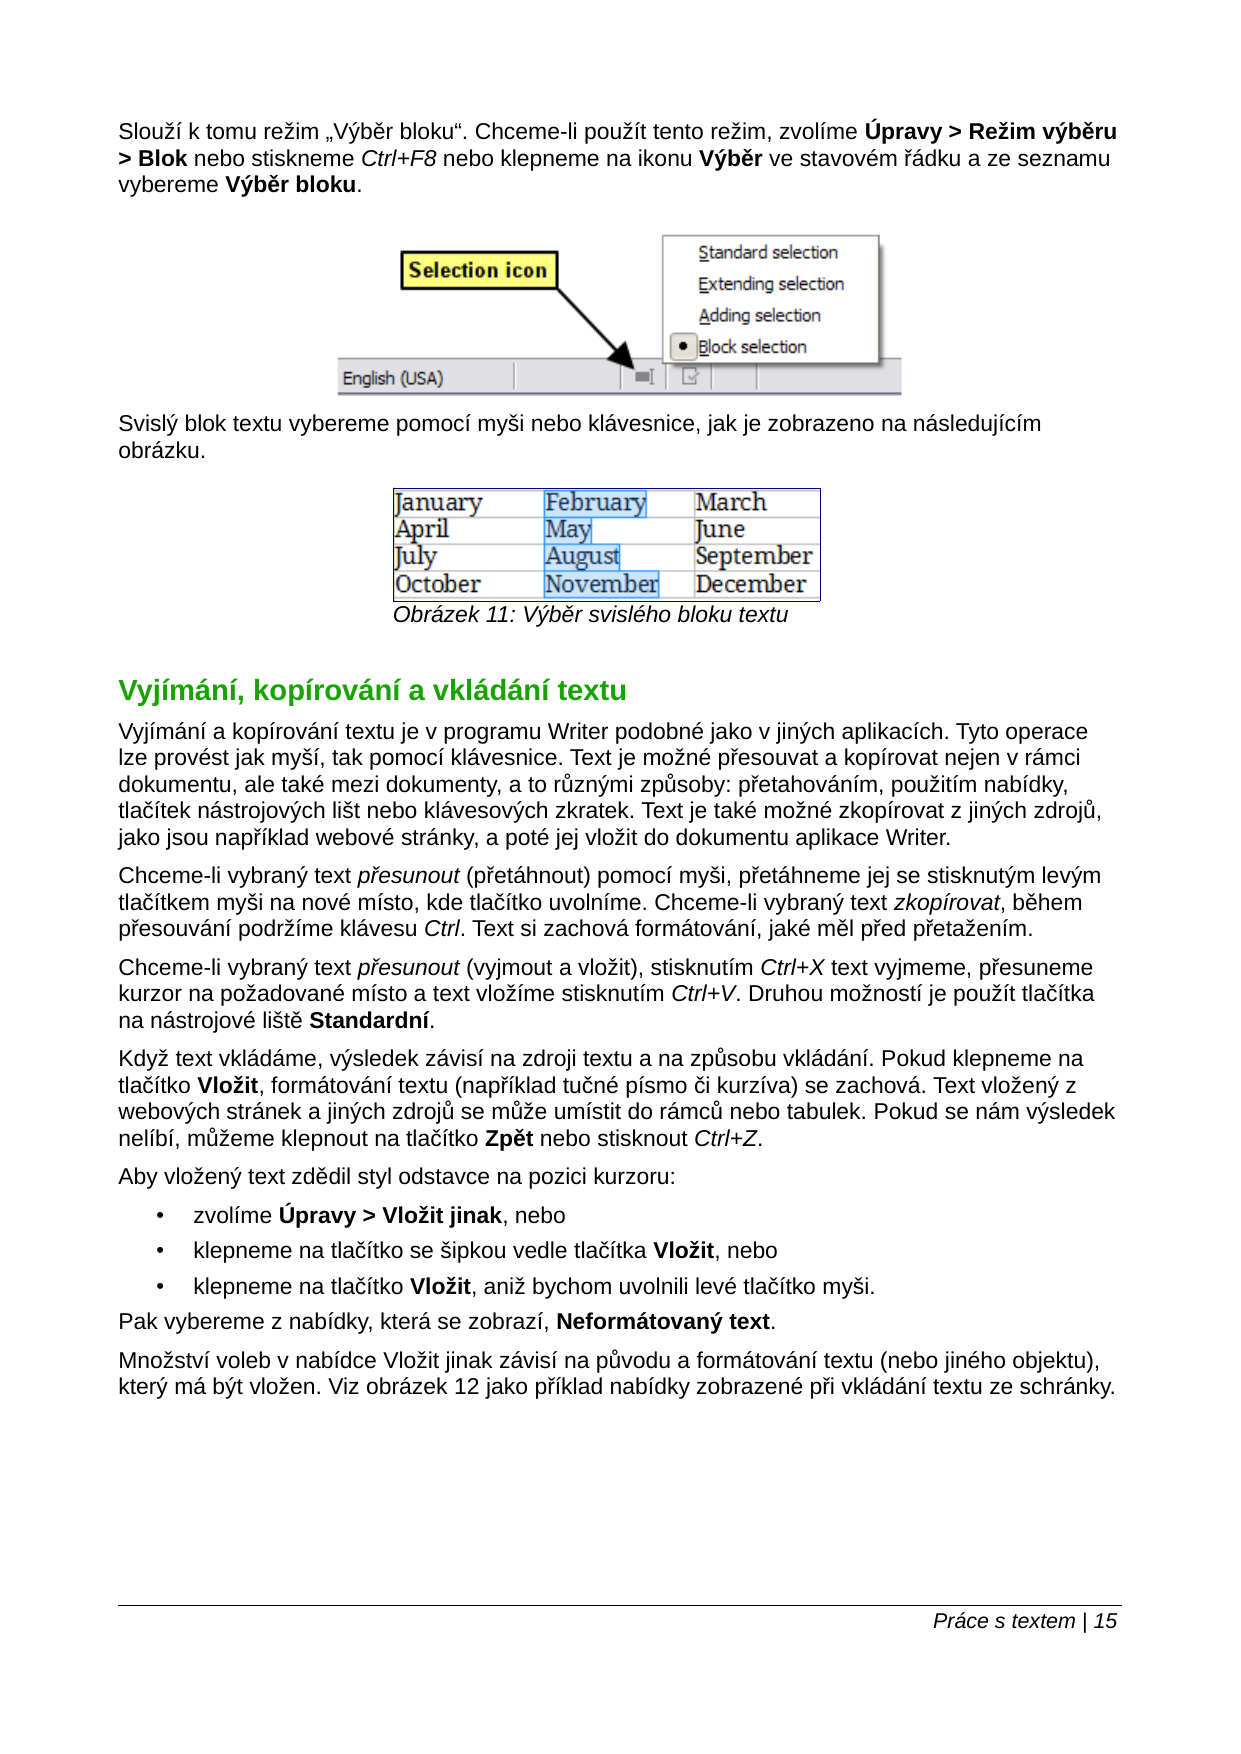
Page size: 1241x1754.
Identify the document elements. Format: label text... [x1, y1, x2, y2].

text Aby vložený text zdědil styl odstavce na pozici kurzoru: [118, 1163, 1122, 1190]
text Chceme-li vybraný text přesunout (vyjmout a vložit), stisknutím Ctrl+X text vyjmeme, přesuneme kurzor na požadované místo a text vložíme stisknutím Ctrl+V. Druhou možností je použít tlačítka na nástrojové liště Standardní. [118, 954, 1122, 1033]
picture [394, 489, 820, 601]
text Obrázek 11: Výběr svislého bloku textu [393, 601, 848, 628]
text Vyjímání a kopírování textu je v programu Writer podobné jako v jiných aplikacích. Tyto operace lze provést jak myší, tak pomocí klávesnice. Text je možné přesouvat a kopírovat nejen v rámci dokumentu, ale také mezi dokumenty, a to různými způsoby: přetahováním, použitím nabídky, tlačítek nástrojových lišt nebo klávesových zkratek. Text je také možné zkopírovat z jiných zdrojů, jako jsou například webové stránky, a poté jej vložit do dokumentu aplikace Writer. [118, 718, 1122, 850]
subtitle Vyjímání, kopírování a vkládání textu [118, 673, 1122, 706]
text Když text vkládáme, výsledek závisí na zdroji textu a na způsobu vkládání. Pokud klepneme na tlačítko Vložit, formátování textu (například tučné písmo či kurzíva) se zachová. Text vložený z webových stránek a jiných zdrojů se může umístit do rámců nebo tabulek. Pokud se nám výsledek nelíbí, můžeme klepnout na tlačítko Zpět nebo stisknout Ctrl+Z. [118, 1045, 1122, 1151]
text Svislý blok textu vybereme pomocí myši nebo klávesnice, jak je zobrazeno na následujícím obrázku. [118, 410, 1122, 463]
text Slouží k tomu režim „Výběr bloku“. Chceme-li použít tento režim, zvolíme Úpravy > Režim výběru > Blok nebo stiskneme Ctrl+F8 nebo klepneme na ikonu Výběr ve stavovém řádku a ze seznamu vybereme Výběr bloku. [118, 118, 1122, 197]
list klepneme na tlačítko Vložit, aniž bychom uvolnili levé tlačítko myši. [156, 1273, 1122, 1299]
picture [335, 221, 905, 399]
text Pak vybereme z nabídky, která se zobrazí, Neformátovaný text. [118, 1308, 1122, 1334]
list klepneme na tlačítko se šipkou vedle tlačítka Vložit, nebo [156, 1237, 1122, 1264]
list zvolíme Úpravy > Vložit jinak, nebo [156, 1202, 1122, 1228]
text Chceme-li vybraný text přesunout (přetáhnout) pomocí myši, přetáhneme jej se stisknutým levým tlačítkem myši na nové místo, kde tlačítko uvolníme. Chceme-li vybraný text zkopírovat, během přesouvání podržíme klávesu Ctrl. Text si zachová formátování, jaké měl před přetažením. [118, 862, 1122, 941]
text Množství voleb v nabídce Vložit jinak závisí na původu a formátování textu (nebo jiného objektu), který má být vložen. Viz obrázek 12 jako příklad nabídky zobrazené při vkládání textu ze schránky. [118, 1347, 1122, 1399]
